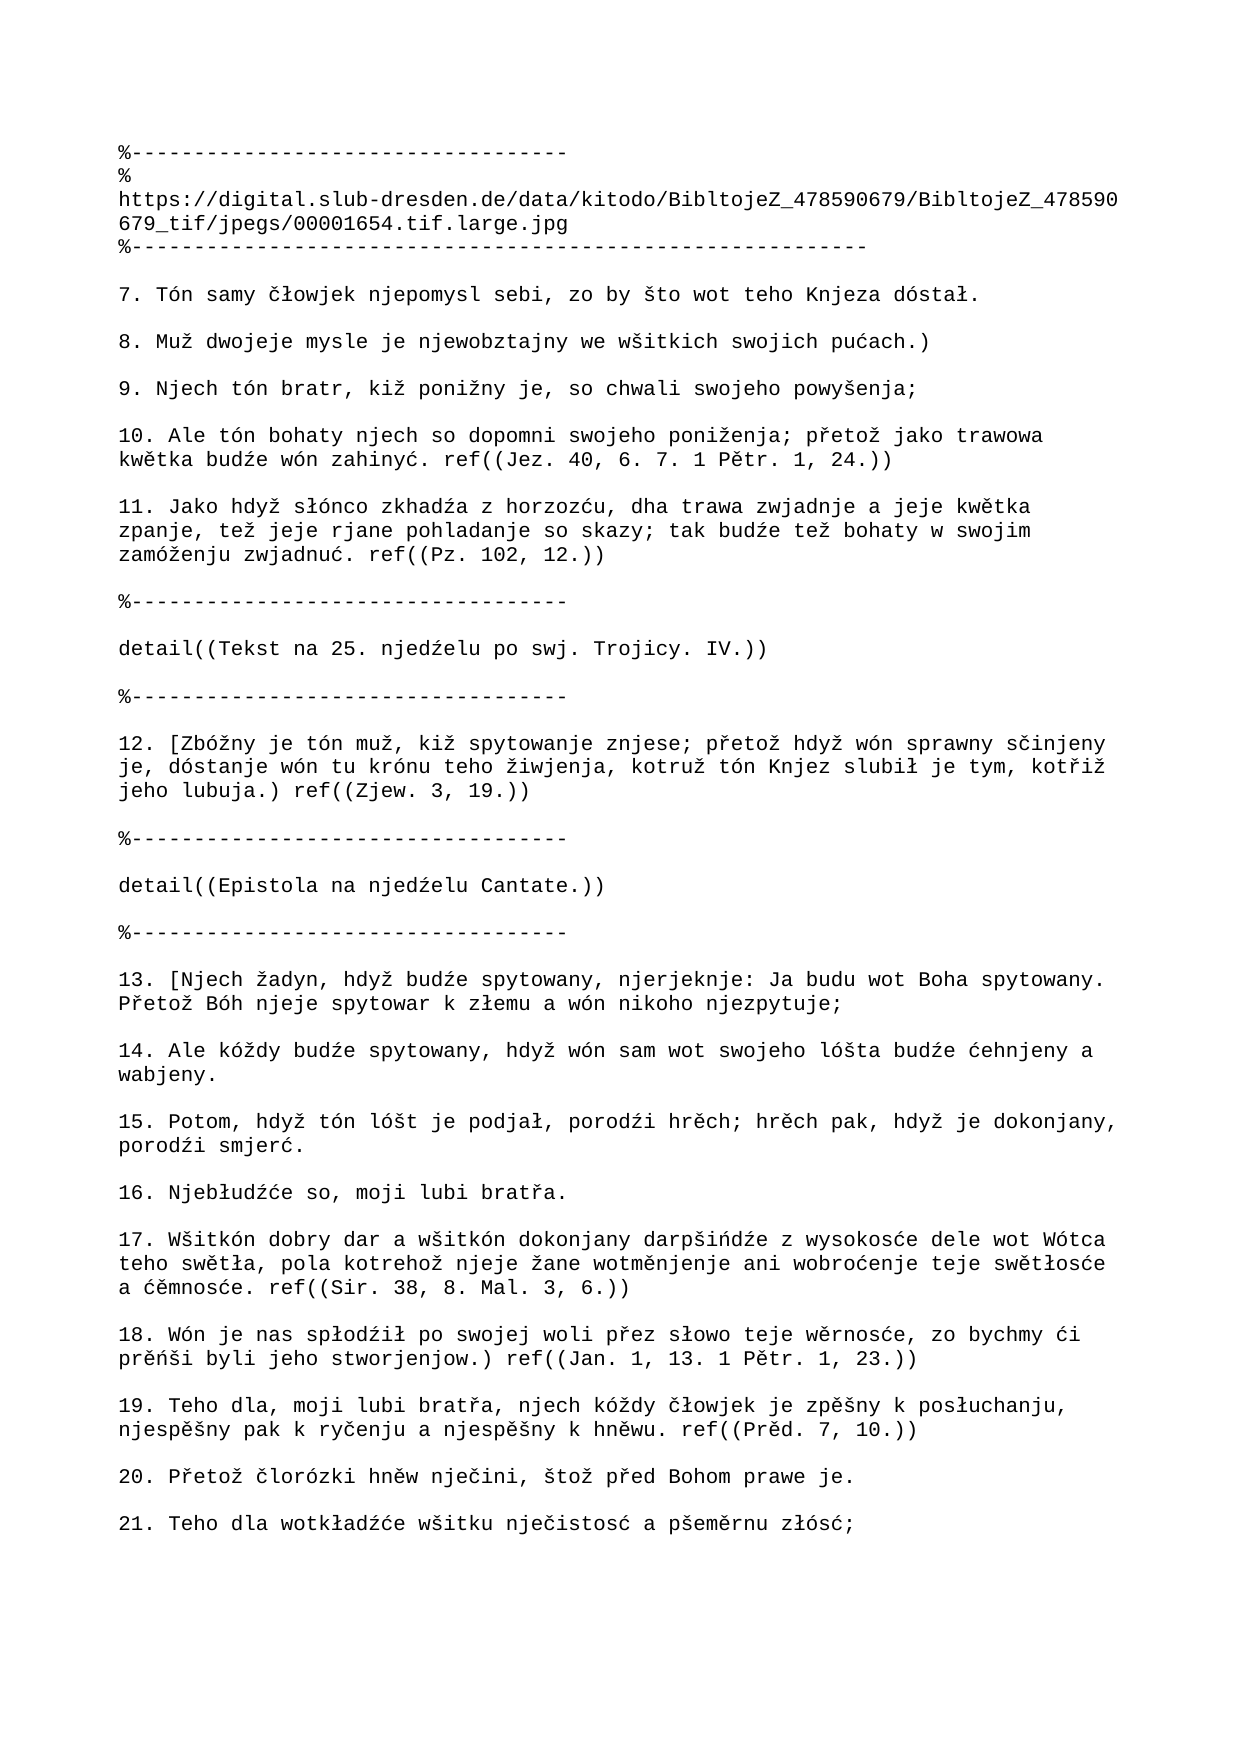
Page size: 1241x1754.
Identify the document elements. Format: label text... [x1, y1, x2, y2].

text %----------------------------------- [118, 686, 1122, 709]
text 21. Teho dla wotkładźće wšitku nječistosć a pšeměrnu złósć; [118, 1513, 1122, 1537]
text detail((Tekst na 25. njedźelu po swj. Trojicy. IV.)) [118, 638, 1122, 662]
text %----------------------------------- [118, 142, 1122, 165]
text 15. Potom, hdyž tón lóšt je podjał, porodźi hrěch; hrěch pak, hdyž je dokonjany, porodźi smjerć. [118, 1111, 1122, 1158]
text 9. Njech tón bratr, kiž ponižny je, so chwali swojeho powyšenja; [118, 378, 1122, 402]
text %----------------------------------- [118, 827, 1122, 851]
text 7. Tón samy čłowjek njepomysl sebi, zo by što wot teho Knjeza dóstał. [118, 284, 1122, 307]
text 18. Wón je nas spłodźił po swojej woli přez słowo teje wěrnosće, zo bychmy ći prěńši byli jeho stworjenjow.) ref((Jan. 1, 13. 1 Pětr. 1, 23.)) [118, 1324, 1122, 1371]
text 16. Njebłudźće so, moji lubi bratřa. [118, 1182, 1122, 1206]
text 17. Wšitkón dobry dar a wšitkón dokonjany darpšińdźe z wysokosće dele wot Wótca teho swětła, pola kotrehož njeje žane wotměnjenje ani wobroćenje teje swětłosće a ćěmnosće. ref((Sir. 38, 8. Mal. 3, 6.)) [118, 1229, 1122, 1300]
text 13. [Njech žadyn, hdyž budźe spytowany, njerjeknje: Ja budu wot Boha spytowany. Přetož Bóh njeje spytowar k złemu a wón nikoho njezpytuje; [118, 969, 1122, 1017]
text 14. Ale kóždy budźe spytowany, hdyž wón sam wot swojeho lóšta budźe ćehnjeny a wabjeny. [118, 1040, 1122, 1088]
text 10. Ale tón bohaty njech so dopomni swojeho poniženja; přetož jako trawowa kwětka budźe wón zahinyć. ref((Jez. 40, 6. 7. 1 Pětr. 1, 24.)) [118, 426, 1122, 473]
text %----------------------------------------------------------- [118, 236, 1122, 260]
text 19. Teho dla, moji lubi bratřa, njech kóždy čłowjek je zpěšny k posłuchanju, njespěšny pak k ryčenju a njespěšny k hněwu. ref((Prěd. 7, 10.)) [118, 1395, 1122, 1442]
text % https://digital.slub-dresden.de/data/kitodo/BibltojeZ_478590679/BibltojeZ_478590679_tif/jpegs/00001654.tif.large.jpg [118, 165, 1122, 236]
text %----------------------------------- [118, 591, 1122, 615]
text 12. [Zbóžny je tón muž, kiž spytowanje znjese; přetož hdyž wón sprawny sčinjeny je, dóstanje wón tu krónu teho žiwjenja, kotruž tón Knjez slubił je tym, kotřiž jeho lubuja.) ref((Zjew. 3, 19.)) [118, 733, 1122, 804]
text detail((Epistola na njedźelu Cantate.)) [118, 875, 1122, 898]
text 20. Přetož člorózki hněw nječini, štož před Bohom prawe je. [118, 1466, 1122, 1489]
text 11. Jako hdyž słónco zkhadźa z horzozću, dha trawa zwjadnje a jeje kwětka zpanje, tež jeje rjane pohladanje so skazy; tak budźe tež bohaty w swojim zamóženju zwjadnuć. ref((Pz. 102, 12.)) [118, 496, 1122, 567]
text 8. Muž dwojeje mysle je njewobztajny we wšitkich swojich pućach.) [118, 331, 1122, 354]
text %----------------------------------- [118, 922, 1122, 946]
